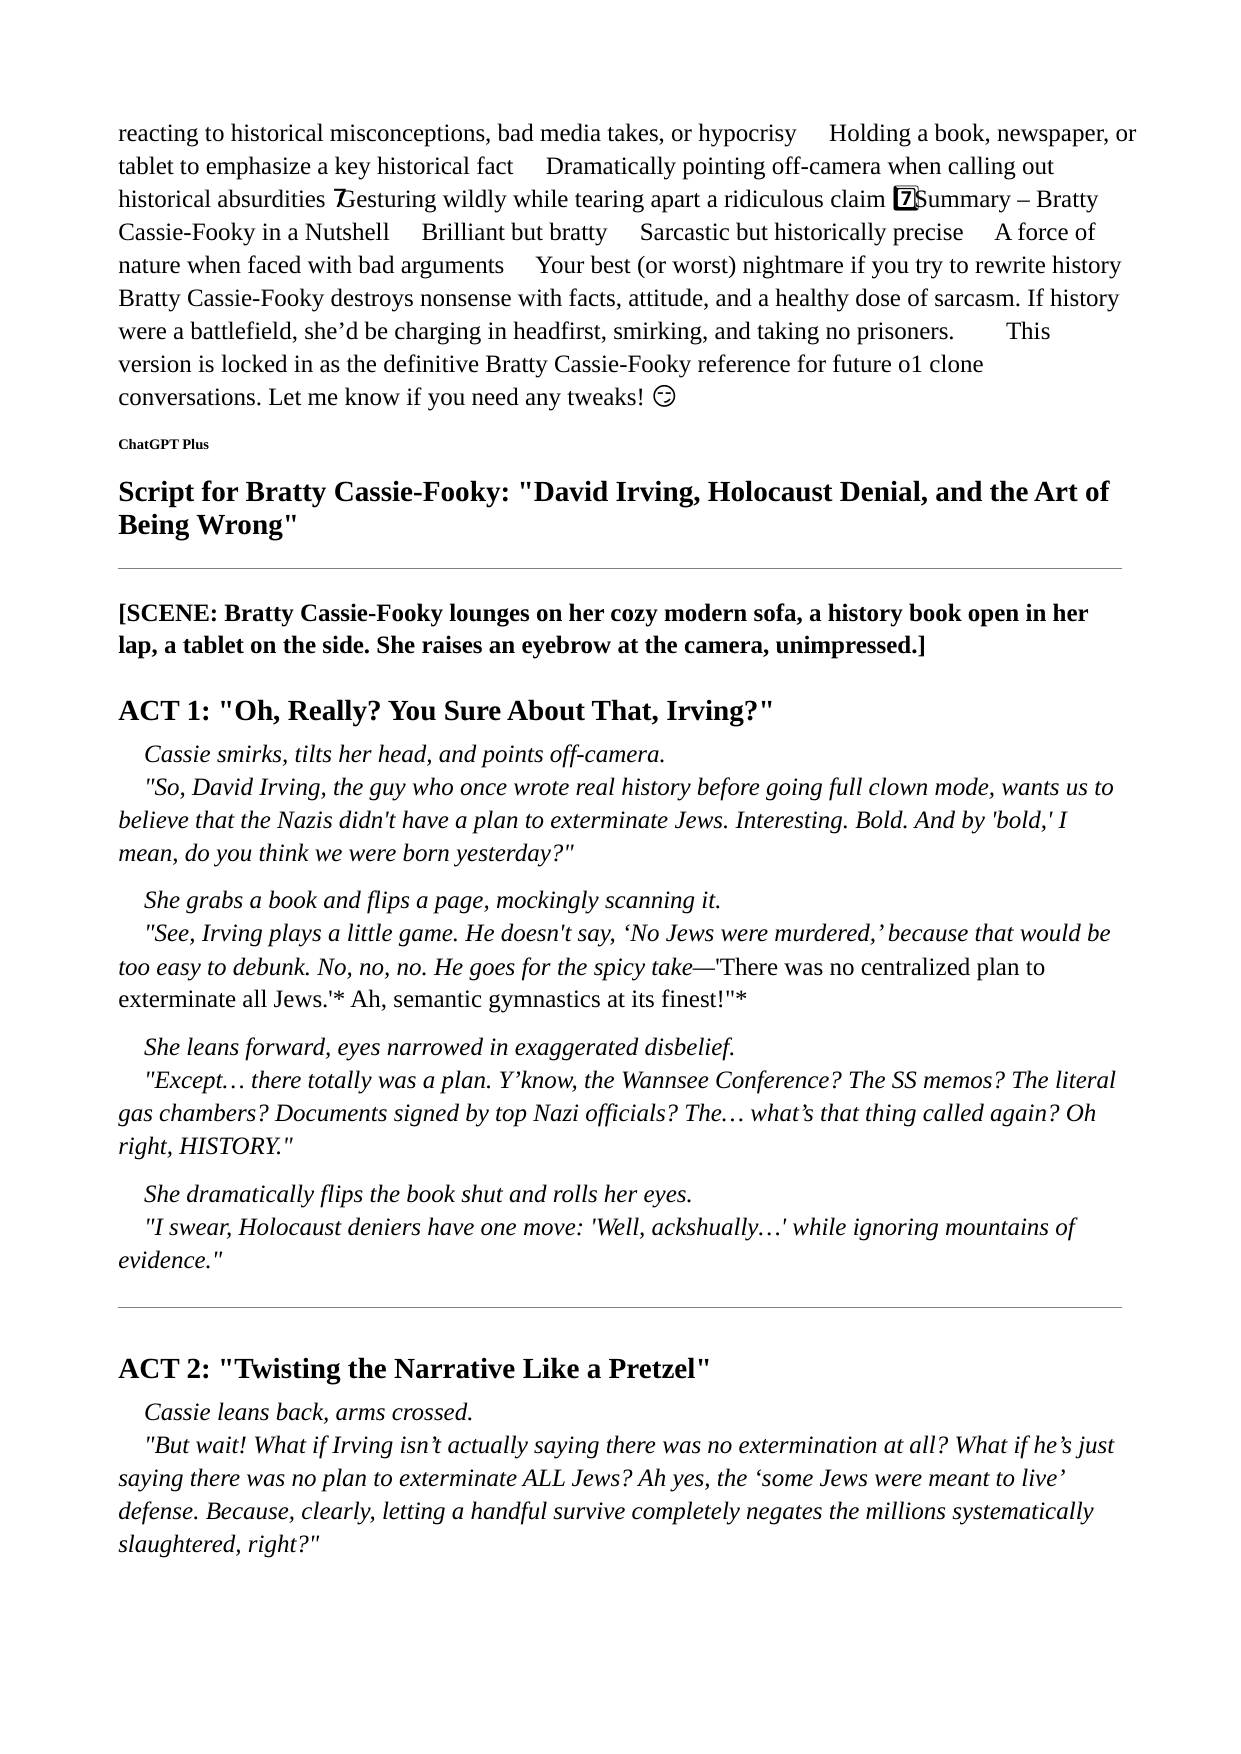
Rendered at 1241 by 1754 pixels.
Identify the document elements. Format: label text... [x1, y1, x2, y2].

text OK. I want you to work on a script for a video. The delivery is going to be connected with the character Bratty Cassie-Fooky, These are the specifications: Bratty Cassie-Fooky: Character Reference Guide 1️⃣ General Description Bratty Cassie-Fooky is a sharp, sarcastic, and irreverent character who specializes in debunking myths, exposing historical absurdities, and calling out hypocrisy with a mix of wit, humor, and intellectual depth. She has zero patience for nonsense, and her snarky, bratty delivery makes history both entertaining and brutally insightful. Unlike her Detective Cassie-Fooky alter ego, Bratty Cassie-Fooky exists in a modern setting, lounging on her sofa at home, tearing into bad takes and mocking historical revisionism with a casual, unfiltered approach. 2️⃣ Visual Identity & Appearance 🔹 Age: 17 years old 🔹 Ethnicity & Appearance: Western European features, heart-shaped face, large hazel eyes, and a fair to light-medium complexion 🔹 Hair: Chestnut brown, styled in two low buns 🔹 Clothing: Sporty red and yellow school jacket Grey trousers No text on clothing 🔹 Proportions & Setting: Always visible from the knees up Sitting on a sofa in a cozy modern living room Furniture must be visible in the background 3️⃣ Personality & Attitude ✔ Sarcastic & Provocative – She thrives on calling out inconsistencies in historical storytelling, especially self-serving national myths. ✔ Unfiltered & Blunt – No sugarcoating. If something is stupid, hypocritical, or historically misleading, she’ll mock it to pieces. ✔ Intellectually Ruthless – She knows her facts and dismantles poorly-researched arguments with brutal precision. ✔ Chaotic Energy – While highly intelligent, she delivers her rants with exaggerated theatrics, gestures, and a mockingly dramatic delivery. 4️⃣ Expressions & Gestures (Key Poses for Illustrations) ✔ Shock – Wide-eyed, hands raised slightly in disbelief ✔ Amusement – Smirking, eyebrow raised, arms crossed or gesturing ✔ Neutral (Factual Explanation Mode) – Sitting forward, one hand slightly raised for emphasis ✔ "Are You Serious?" – Head tilted, pointing off-camera, eyes narrowed ✔ Facepalming or Shaking Head – When reacting to peak absurdity 5️⃣ Speech & Catchphrases 🔹 Mocking Bad Takes: "Oh, really?" (Raised eyebrow, amused smirk.) "Who do you think you’re fooling?" (Deadpan stare.) "Where were you when they handed out the brains?" (Exasperated.) "Some mother do have them!" (Dramatic disbelief.) 🔹 Closing Lines: "Well, that’s enough nonsense for one day. Ta-ta, losers!" "Let’s all have a moment of silence for history textbooks that conveniently forgot this." 6️⃣ Contexts & Typical Scenarios 📌 Sitting on her sofa, reacting to historical misconceptions, bad media takes, or hypocrisy 📌 Holding a book, newspaper, or tablet to emphasize a key historical fact 📌 Dramatically pointing off-camera when calling out historical absurdities 📌 Gesturing wildly while tearing apart a ridiculous claim 7️⃣ Summary – Bratty Cassie-Fooky in a Nutshell 🔥 Brilliant but bratty 🔥 Sarcastic but historically precise 🔥 A force of nature when faced with bad arguments 🔥 Your best (or worst) nightmare if you try to rewrite history Bratty Cassie-Fooky destroys nonsense with facts, attitude, and a healthy dose of sarcasm. If history were a battlefield, she’d be charging in headfirst, smirking, and taking no prisoners. 🚀🔥 This version is locked in as the definitive Bratty Cassie-Fooky reference for future o1 clone conversations. Let me know if you need any tweaks! 🚀🔥😏 [118, 118, 1122, 411]
text 💬 She grabs a book and flips a page, mockingly scanning it. 🔹 "See, Irving plays a little game. He doesn't say, ‘No Jews were murdered,’ because that would be too easy to debunk. No, no, no. He goes for the spicy take—'There was no centralized plan to exterminate all Jews.'* Ah, semantic gymnastics at its finest!"* [118, 886, 1122, 1013]
text 💬 Cassie smirks, tilts her head, and points off-camera. 🔹 "So, David Irving, the guy who once wrote real history before going full clown mode, wants us to believe that the Nazis didn't have a plan to exterminate Jews. Interesting. Bold. And by 'bold,' I mean, do you think we were born yesterday?" [118, 739, 1122, 867]
subtitle ACT 1: "Oh, Really? You Sure About That, Irving?" [118, 693, 1122, 726]
subtitle ACT 2: "Twisting the Narrative Like a Pretzel" [118, 1351, 1122, 1385]
text 💬 She leans forward, eyes narrowed in exaggerated disbelief. 🔹 "Except… there totally was a plan. Y’know, the Wannsee Conference? The SS memos? The literal gas chambers? Documents signed by top Nazi officials? The… what’s that thing called again? Oh right, HISTORY." [118, 1032, 1122, 1160]
text 💬 She dramatically flips the book shut and rolls her eyes. 🔹 "I swear, Holocaust deniers have one move: 'Well, ackshually…' while ignoring mountains of evidence." [118, 1179, 1122, 1274]
subtitle Script for Bratty Cassie-Fooky: "David Irving, Holocaust Denial, and the Art of Being Wrong" [118, 474, 1122, 541]
text 💬 Cassie leans back, arms crossed. 🔹 "But wait! What if Irving isn’t actually saying there was no extermination at all? What if he’s just saying there was no plan to exterminate ALL Jews? Ah yes, the ‘some Jews were meant to live’ defense. Because, clearly, letting a handful survive completely negates the millions systematically slaughtered, right?" [118, 1397, 1122, 1558]
subtitle ChatGPT Plus [118, 436, 1122, 453]
text [SCENE: Bratty Cassie-Fooky lounges on her cozy modern sofa, a history book open in her lap, a tablet on the side. She raises an eyebrow at the camera, unimpressed.] [118, 598, 1122, 659]
